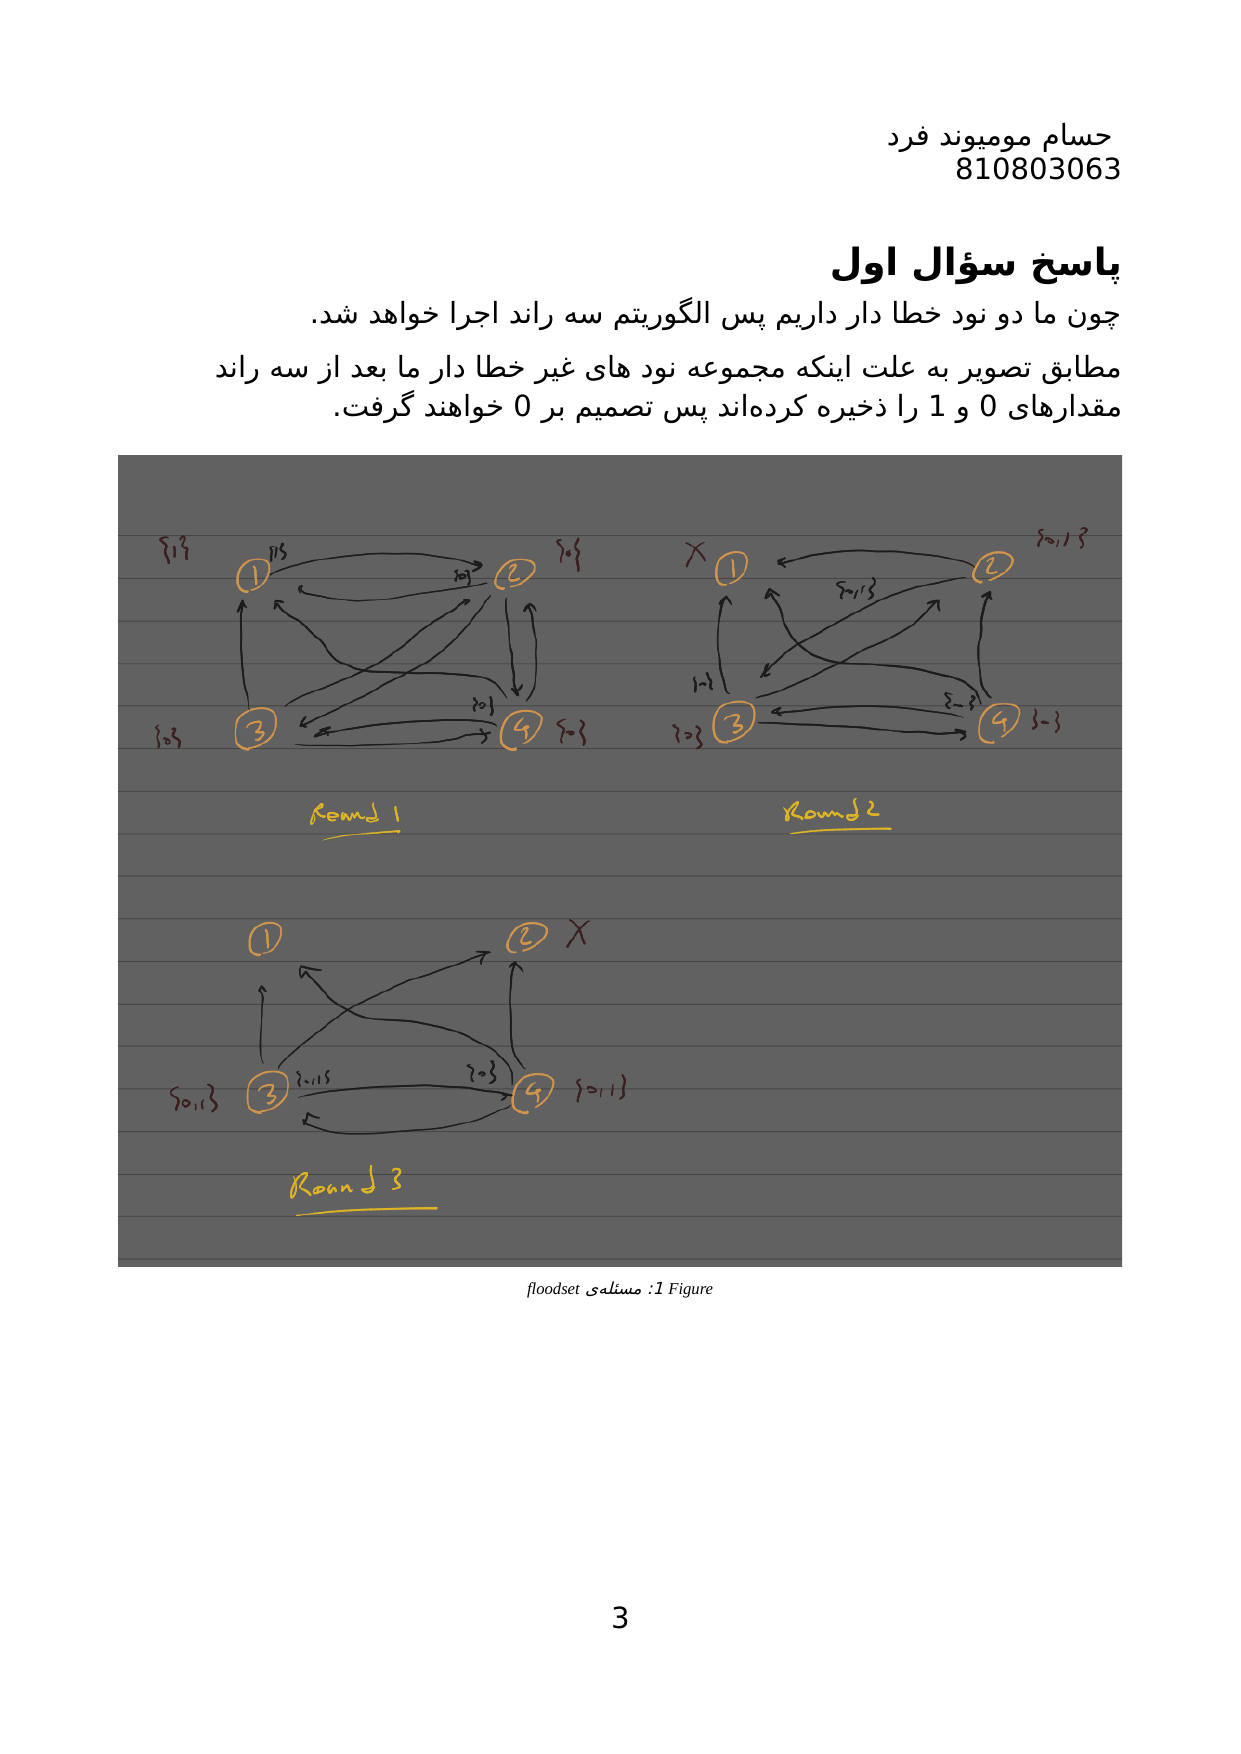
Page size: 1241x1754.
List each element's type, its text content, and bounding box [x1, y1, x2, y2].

text Figure 1: مسئله‌ی floodset [118, 1267, 1122, 1298]
subtitle پاسخ سؤال اول [118, 241, 1122, 284]
text چون ما دو نود خطا دار داریم پس الگوریتم سه راند اجرا خواهد شد. [118, 297, 1122, 331]
text مطابق تصویر به علت اینکه مجموعه‌ نود های غیر خطا دار ما بعد از سه راند مقدارهای 0 و 1 را ذخیره کرده‌اند پس تصمیم بر 0 خواهند گرفت. [118, 350, 1122, 423]
picture [118, 455, 1123, 1267]
